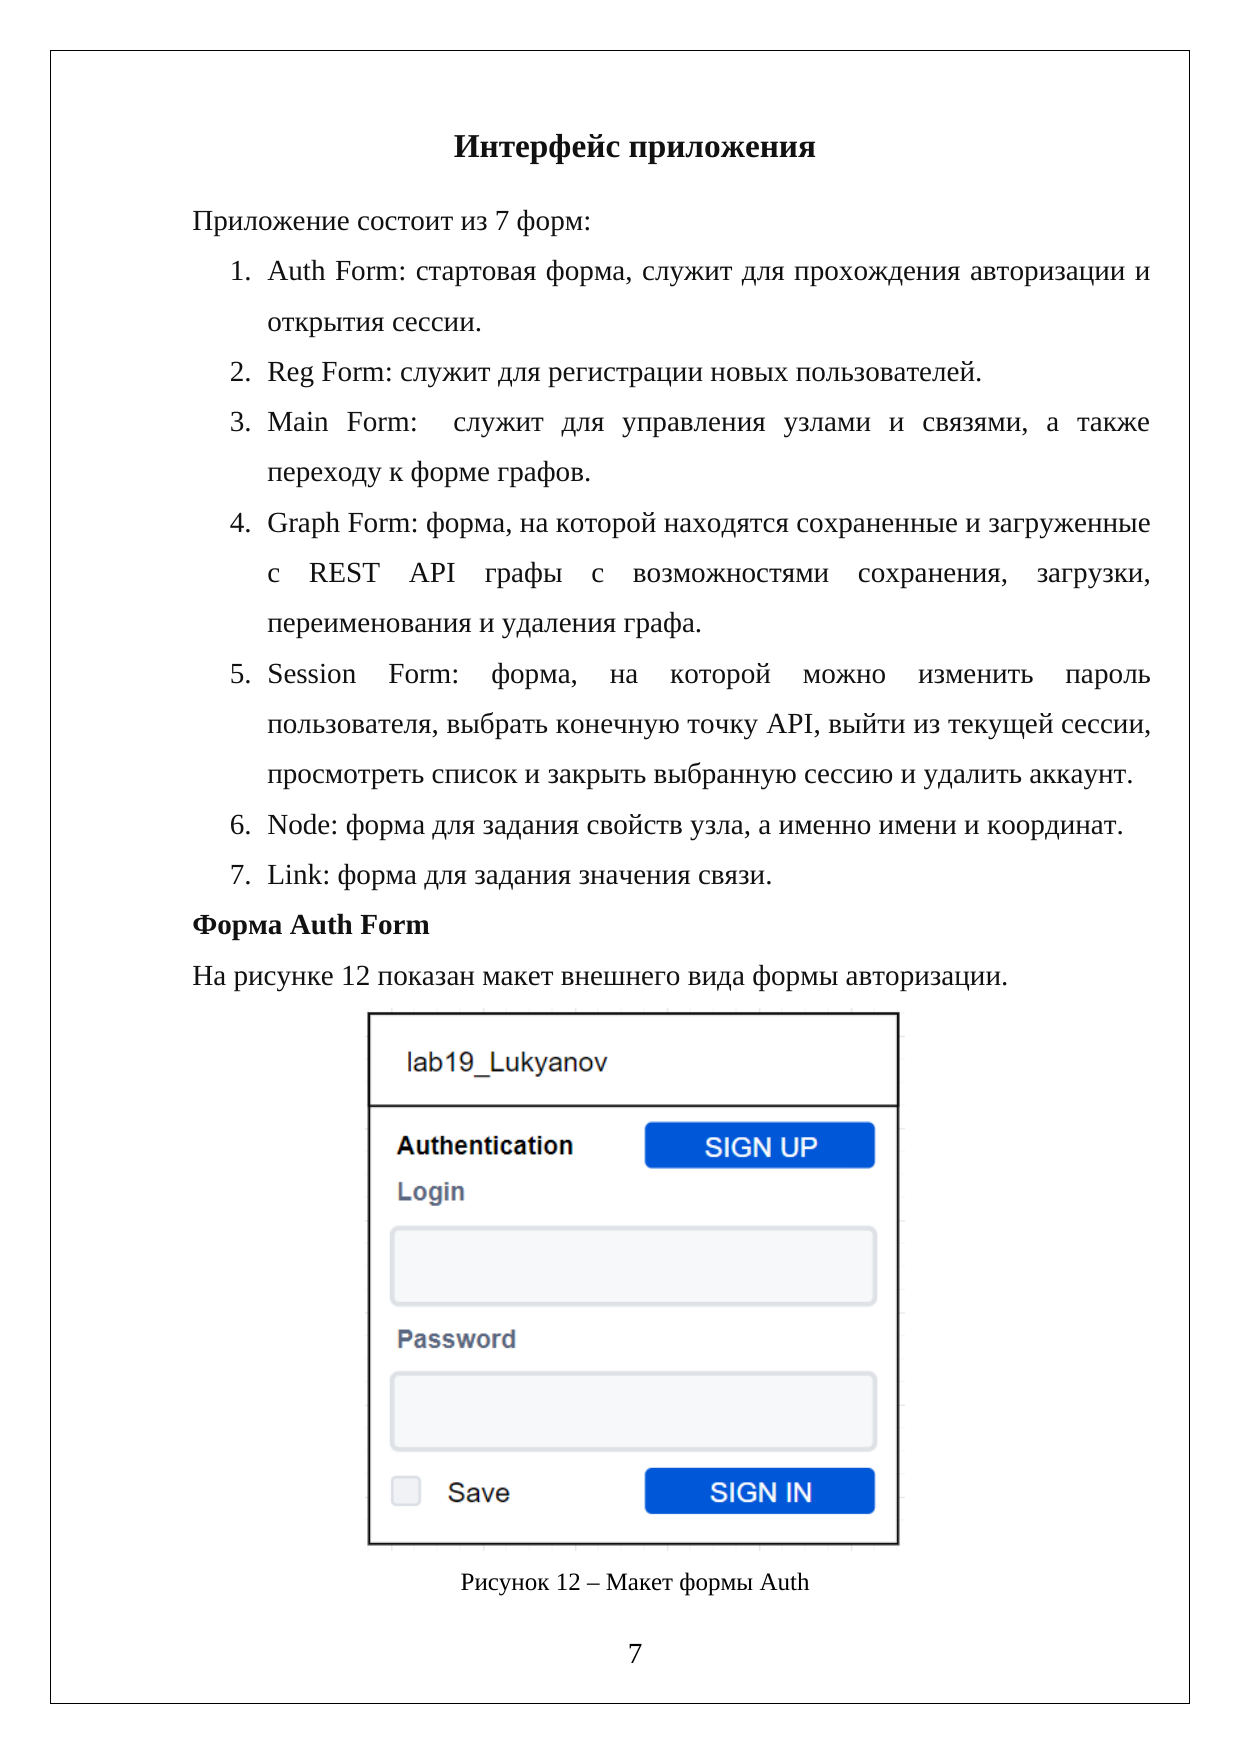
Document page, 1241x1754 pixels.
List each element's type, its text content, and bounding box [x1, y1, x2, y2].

text Рисунок 12 – Макет формы Auth [118, 1567, 1152, 1596]
list Main Form: служит для управления узлами и связями, а также переходу к форме графов. [229, 404, 1152, 488]
list Graph Form: форма, на которой находятся сохраненные и загруженные с REST API графы с возможностями сохранения, загрузки, переименования и удаления графа. [229, 505, 1152, 639]
list Session Form: форма, на которой можно изменить пароль пользователя, выбрать конечную точку API, выйти из текущей сессии, просмотреть список и закрыть выбранную сессию и удалить аккаунт. [229, 656, 1152, 790]
list Auth Form: стартовая форма, служит для прохождения авторизации и открытия сессии. [229, 253, 1152, 337]
text Приложение состоит из 7 форм: [118, 203, 1152, 237]
list Link: форма для задания значения связи. [229, 857, 1152, 891]
list Node: форма для задания свойств узла, а именно имени и координат. [229, 807, 1152, 840]
text Интерфейс приложения [118, 126, 1152, 165]
text Форма Auth Form [118, 907, 1152, 941]
text На рисунке 12 показан макет внешнего вида формы авторизации. [118, 958, 1152, 991]
list Reg Form: служит для регистрации новых пользователей. [229, 354, 1152, 387]
